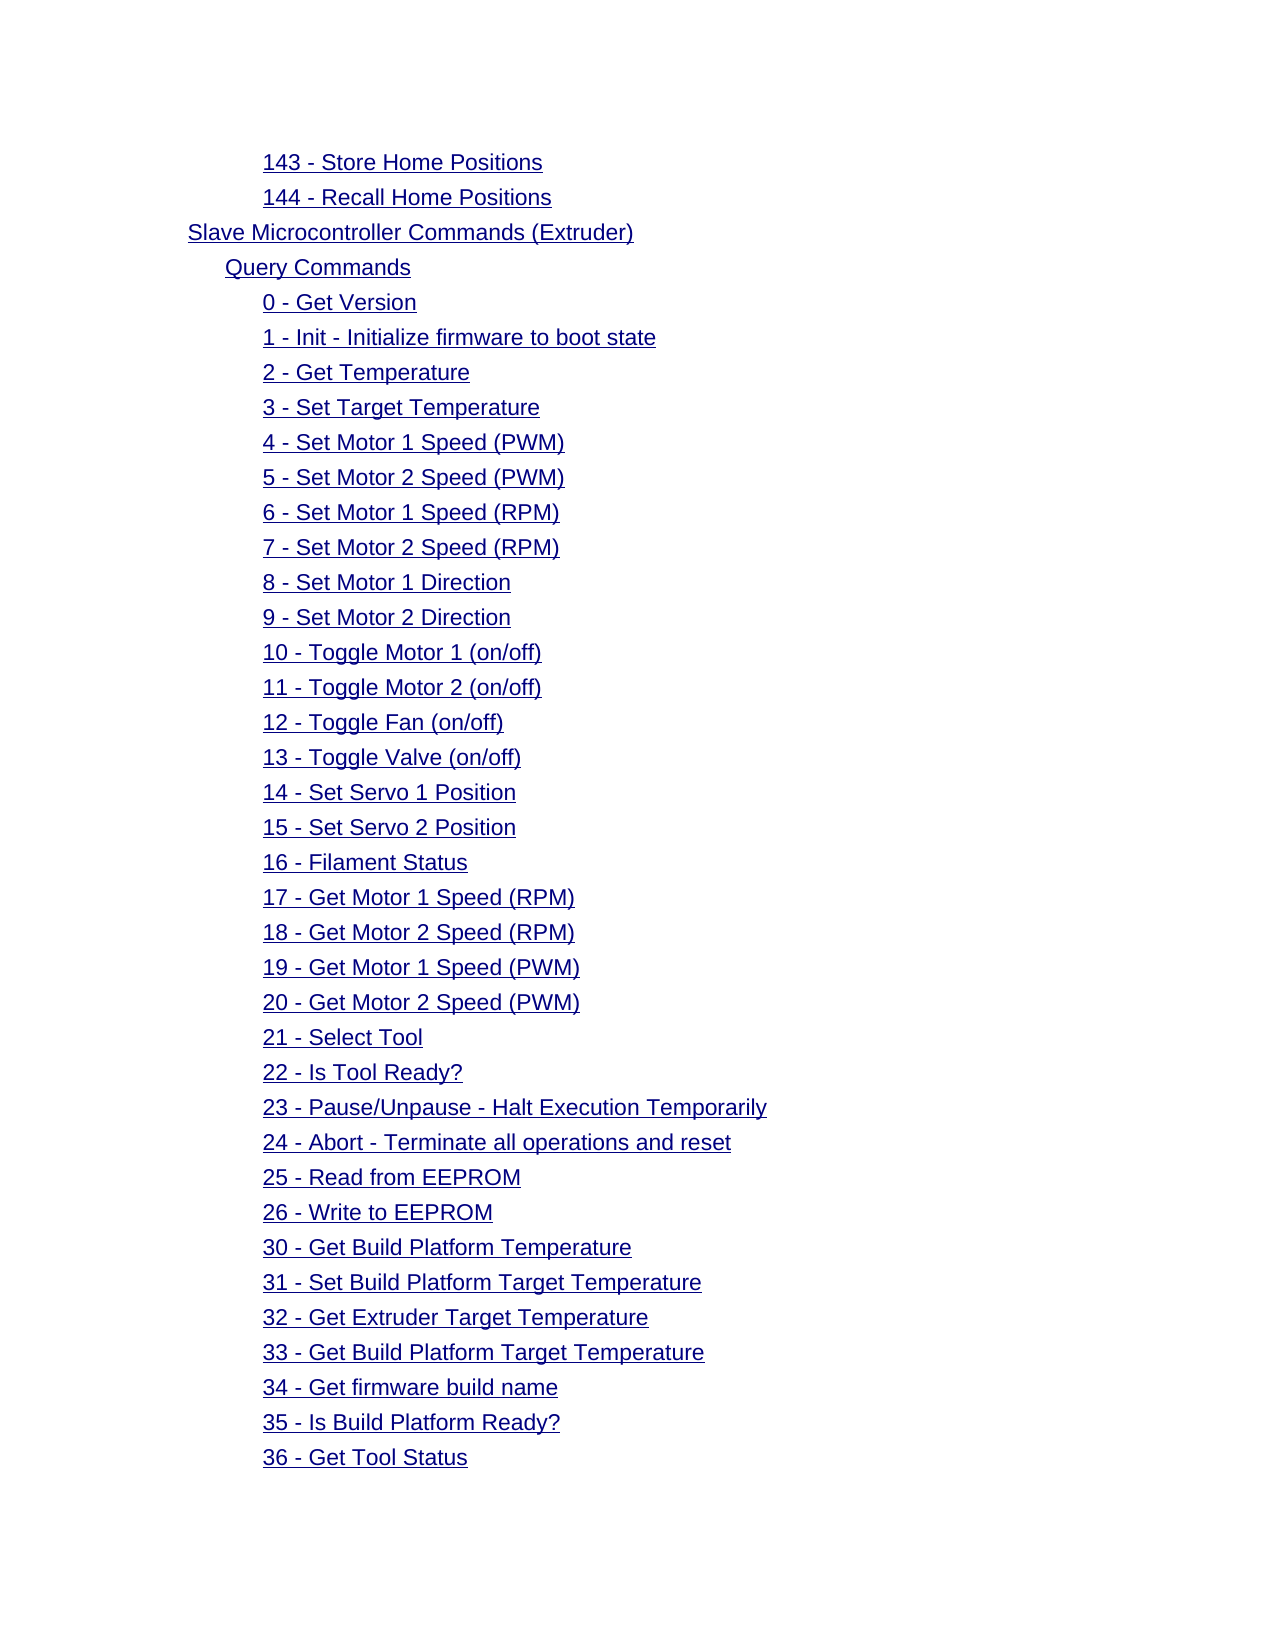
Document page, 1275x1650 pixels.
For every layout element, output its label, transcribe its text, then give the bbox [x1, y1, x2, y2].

text 10 - Toggle Motor 1 (on/off) [262, 640, 1125, 666]
text 4 - Set Motor 1 Speed (PWM) [262, 430, 1125, 456]
text Query Commands [225, 255, 1125, 281]
text 20 - Get Motor 2 Speed (PWM) [262, 990, 1125, 1016]
text 8 - Set Motor 1 Direction [262, 570, 1125, 596]
text 0 - Get Version [262, 290, 1125, 316]
text 24 - Abort - Terminate all operations and reset [262, 1130, 1125, 1156]
text 15 - Set Servo 2 Position [262, 815, 1125, 841]
text 5 - Set Motor 2 Speed (PWM) [262, 465, 1125, 491]
text 25 - Read from EEPROM [262, 1165, 1125, 1191]
text 143 - Store Home Positions [262, 150, 1125, 176]
text 6 - Set Motor 1 Speed (RPM) [262, 500, 1125, 526]
text 16 - Filament Status [262, 850, 1125, 876]
text 14 - Set Servo 1 Position [262, 780, 1125, 806]
text 17 - Get Motor 1 Speed (RPM) [262, 885, 1125, 911]
text 2 - Get Temperature [262, 360, 1125, 386]
text 1 - Init - Initialize firmware to boot state [262, 325, 1125, 351]
text 144 - Recall Home Positions [262, 185, 1125, 211]
text 34 - Get firmware build name [262, 1375, 1125, 1401]
text 35 - Is Build Platform Ready? [262, 1410, 1125, 1436]
text 22 - Is Tool Ready? [262, 1060, 1125, 1086]
text 19 - Get Motor 1 Speed (PWM) [262, 955, 1125, 981]
text 13 - Toggle Valve (on/off) [262, 745, 1125, 771]
text 12 - Toggle Fan (on/off) [262, 710, 1125, 736]
text 36 - Get Tool Status [262, 1445, 1125, 1471]
text Slave Microcontroller Commands (Extruder) [187, 220, 1125, 246]
text 33 - Get Build Platform Target Temperature [262, 1340, 1125, 1366]
text 11 - Toggle Motor 2 (on/off) [262, 675, 1125, 701]
text 32 - Get Extruder Target Temperature [262, 1305, 1125, 1331]
text 31 - Set Build Platform Target Temperature [262, 1270, 1125, 1296]
text 18 - Get Motor 2 Speed (RPM) [262, 920, 1125, 946]
text 21 - Select Tool [262, 1025, 1125, 1051]
text 3 - Set Target Temperature [262, 395, 1125, 421]
text 26 - Write to EEPROM [262, 1200, 1125, 1226]
text 23 - Pause/Unpause - Halt Execution Temporarily [262, 1095, 1125, 1121]
text 30 - Get Build Platform Temperature [262, 1235, 1125, 1261]
text 9 - Set Motor 2 Direction [262, 605, 1125, 631]
text 7 - Set Motor 2 Speed (RPM) [262, 535, 1125, 561]
